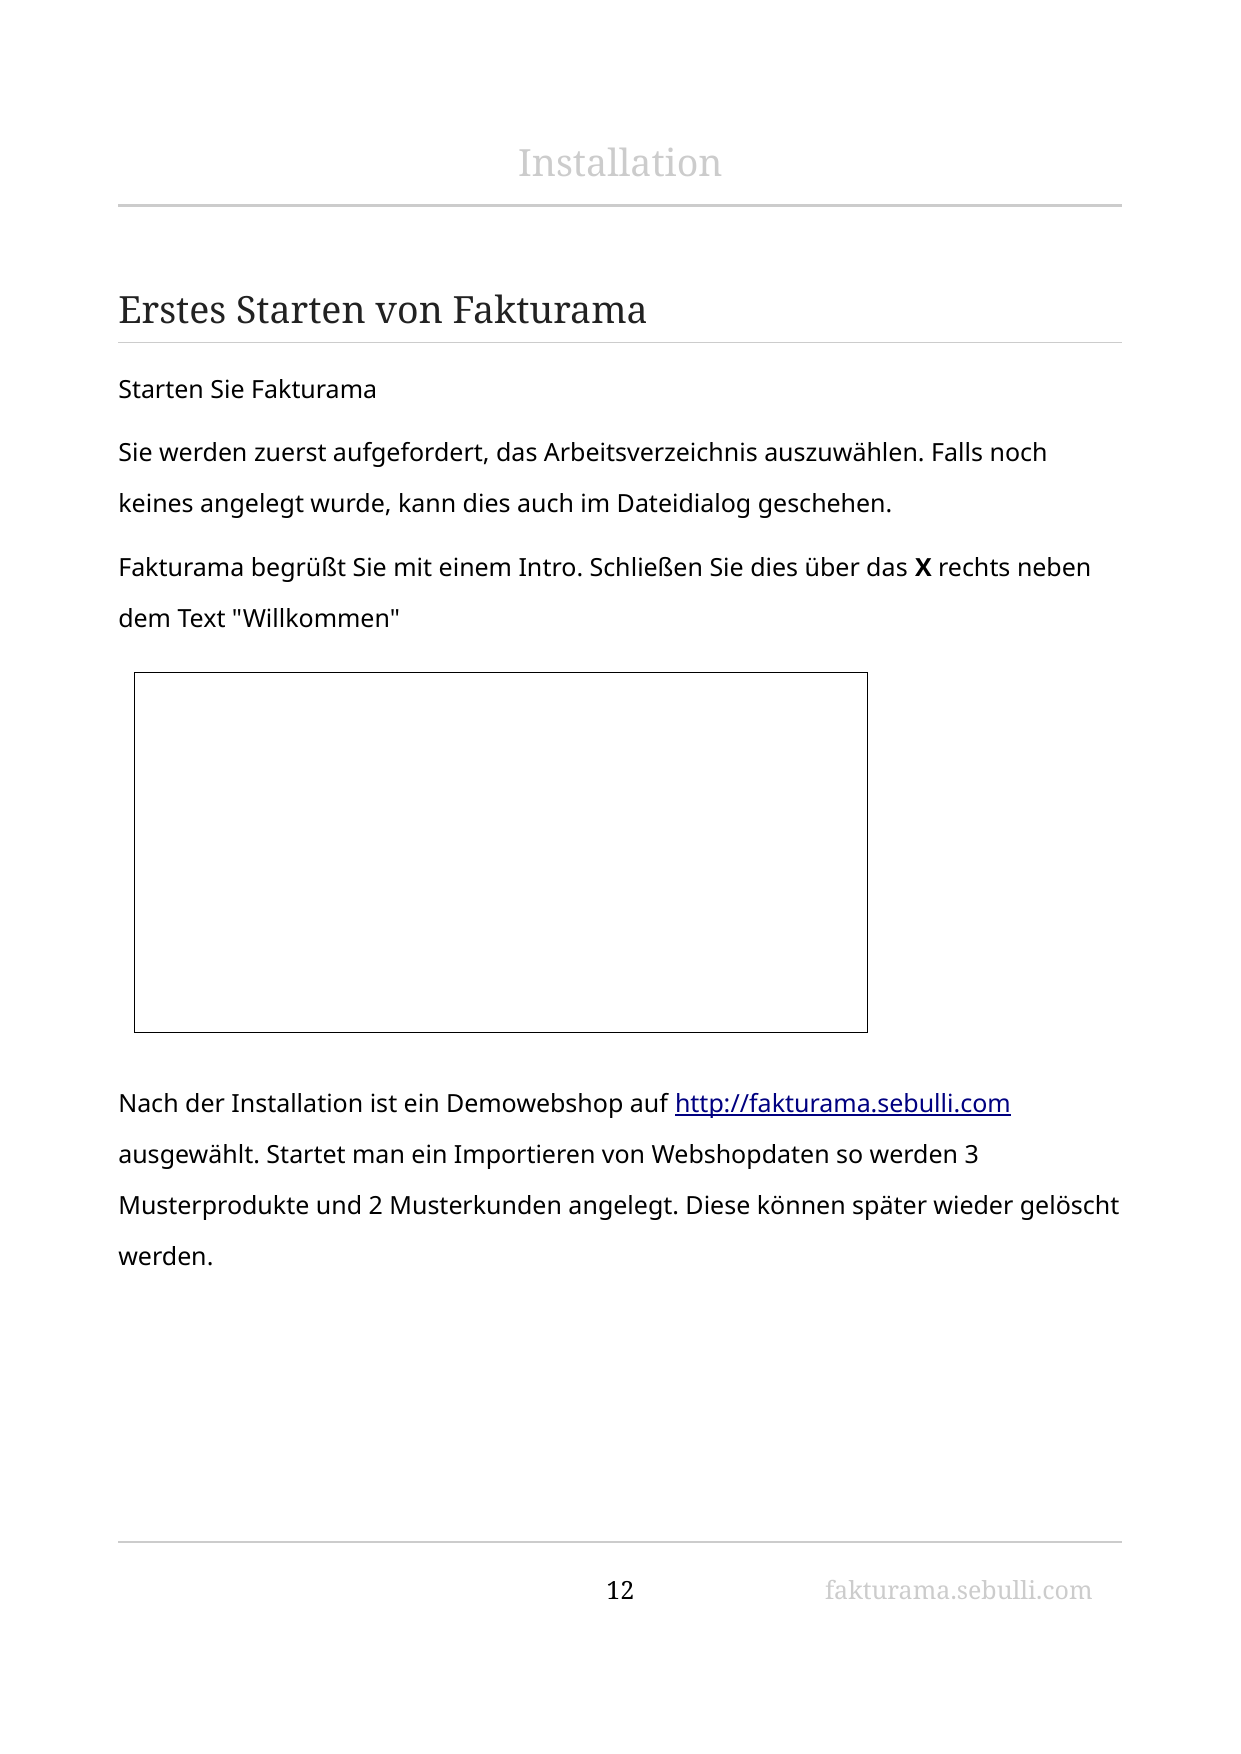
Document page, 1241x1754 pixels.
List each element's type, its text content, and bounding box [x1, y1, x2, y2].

subtitle Erstes Starten von Fakturama [118, 283, 1122, 342]
text Fakturama begrüßt Sie mit einem Intro. Schließen Sie dies über das X rechts neben dem Text "Willkommen" [118, 549, 1122, 634]
text Starten Sie Fakturama [118, 371, 1122, 405]
text Sie werden zuerst aufgefordert, das Arbeitsverzeichnis auszuwählen. Falls noch keines angelegt wurde, kann dies auch im Dateidialog geschehen. [118, 435, 1122, 520]
text Nach der Installation ist ein Demowebshop auf http://fakturama.sebulli.com ausgewählt. Startet man ein Importieren von Webshopdaten so werden 3 Musterprodukte und 2 Musterkunden angelegt. Diese können später wieder gelöscht werden. [118, 1085, 1122, 1272]
